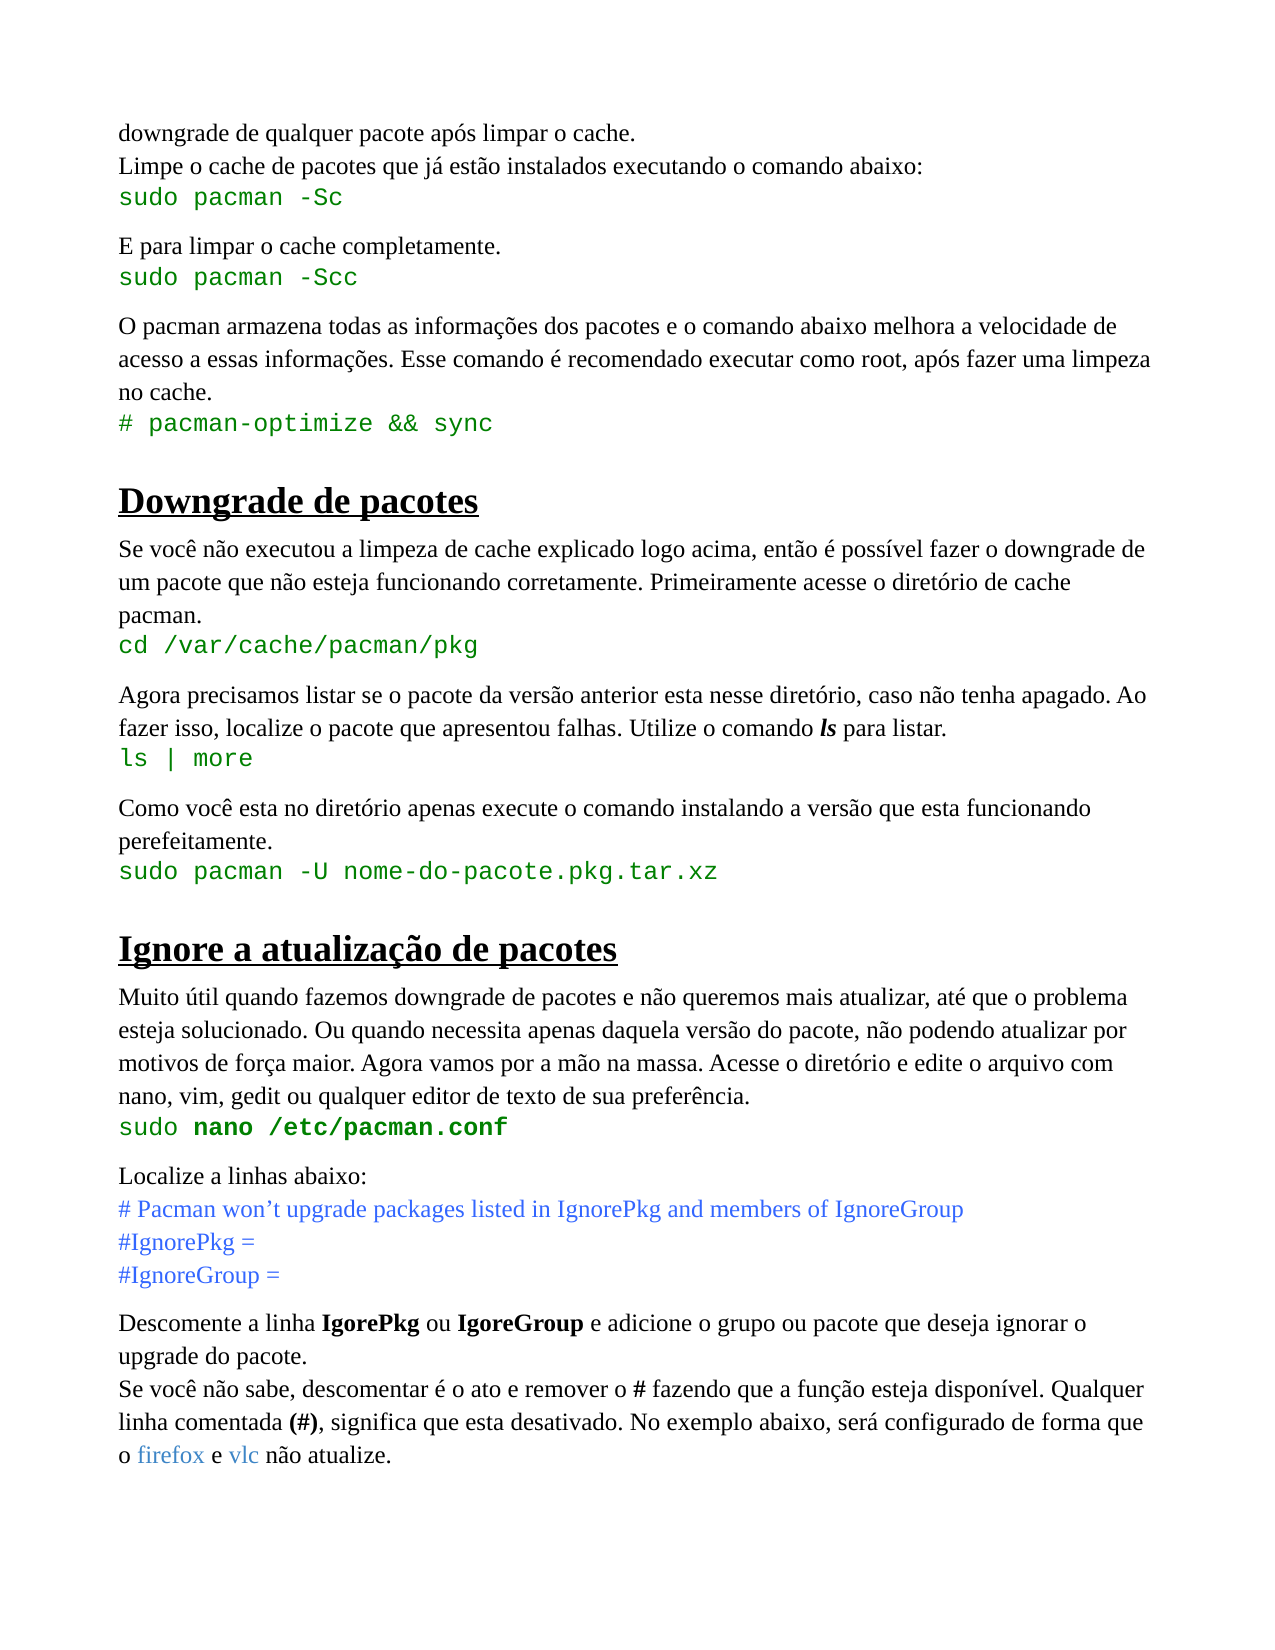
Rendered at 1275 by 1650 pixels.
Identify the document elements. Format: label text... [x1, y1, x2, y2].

text Se você não executou a limpeza de cache explicado logo acima, então é possível fazer o downgrade de um pacote que não esteja funcionando corretamente. Primeiramente acesse o diretório de cache pacman. cd /var/cache/pacman/pkg [118, 534, 1157, 661]
text Descomente a linha IgorePkg ou IgoreGroup e adicione o grupo ou pacote que deseja ignorar o upgrade do pacote. Se você não sabe, descomentar é o ato e remover o # fazendo que a função esteja disponível. Qualquer linha comentada (#), significa que esta desativado. No exemplo abaixo, será configurado de forma que o firefox e vlc não atualize. [118, 1308, 1157, 1469]
text Agora precisamos listar se o pacote da versão anterior esta nesse diretório, caso não tenha apagado. Ao fazer isso, localize o pacote que apresentou falhas. Utilize o comando ls para listar. ls | more [118, 680, 1157, 774]
text O pacman armazena todas as informações dos pacotes e o comando abaixo melhora a velocidade de acesso a essas informações. Esse comando é recomendado executar como root, após fazer uma limpeza no cache. # pacman-optimize && sync [118, 311, 1157, 438]
text Como você esta no diretório apenas execute o comando instalando a versão que esta funcionando perefeitamente. sudo pacman -U nome-do-pacote.pkg.tar.xz [118, 793, 1157, 887]
text Localize a linhas abaixo: # Pacman won’t upgrade packages listed in IgnorePkg and members of IgnoreGroup #IgnorePkg = #IgnoreGroup = [118, 1161, 1157, 1289]
subtitle Downgrade de pacotes [118, 478, 1157, 521]
text Muito útil quando fazemos downgrade de pacotes e não queremos mais atualizar, até que o problema esteja solucionado. Ou quando necessita apenas daquela versão do pacote, não podendo atualizar por motivos de força maior. Agora vamos por a mão na massa. Acesse o diretório e edite o arquivo com nano, vim, gedit ou qualquer editor de texto de sua preferência. sudo nano /etc/pacman.conf [118, 982, 1157, 1142]
subtitle Ignore a atualização de pacotes [118, 927, 1157, 970]
text downgrade de qualquer pacote após limpar o cache. Limpe o cache de pacotes que já estão instalados executando o comando abaixo: sudo pacman -Sc [118, 118, 1157, 212]
text E para limpar o cache completamente. sudo pacman -Scc [118, 231, 1157, 292]
